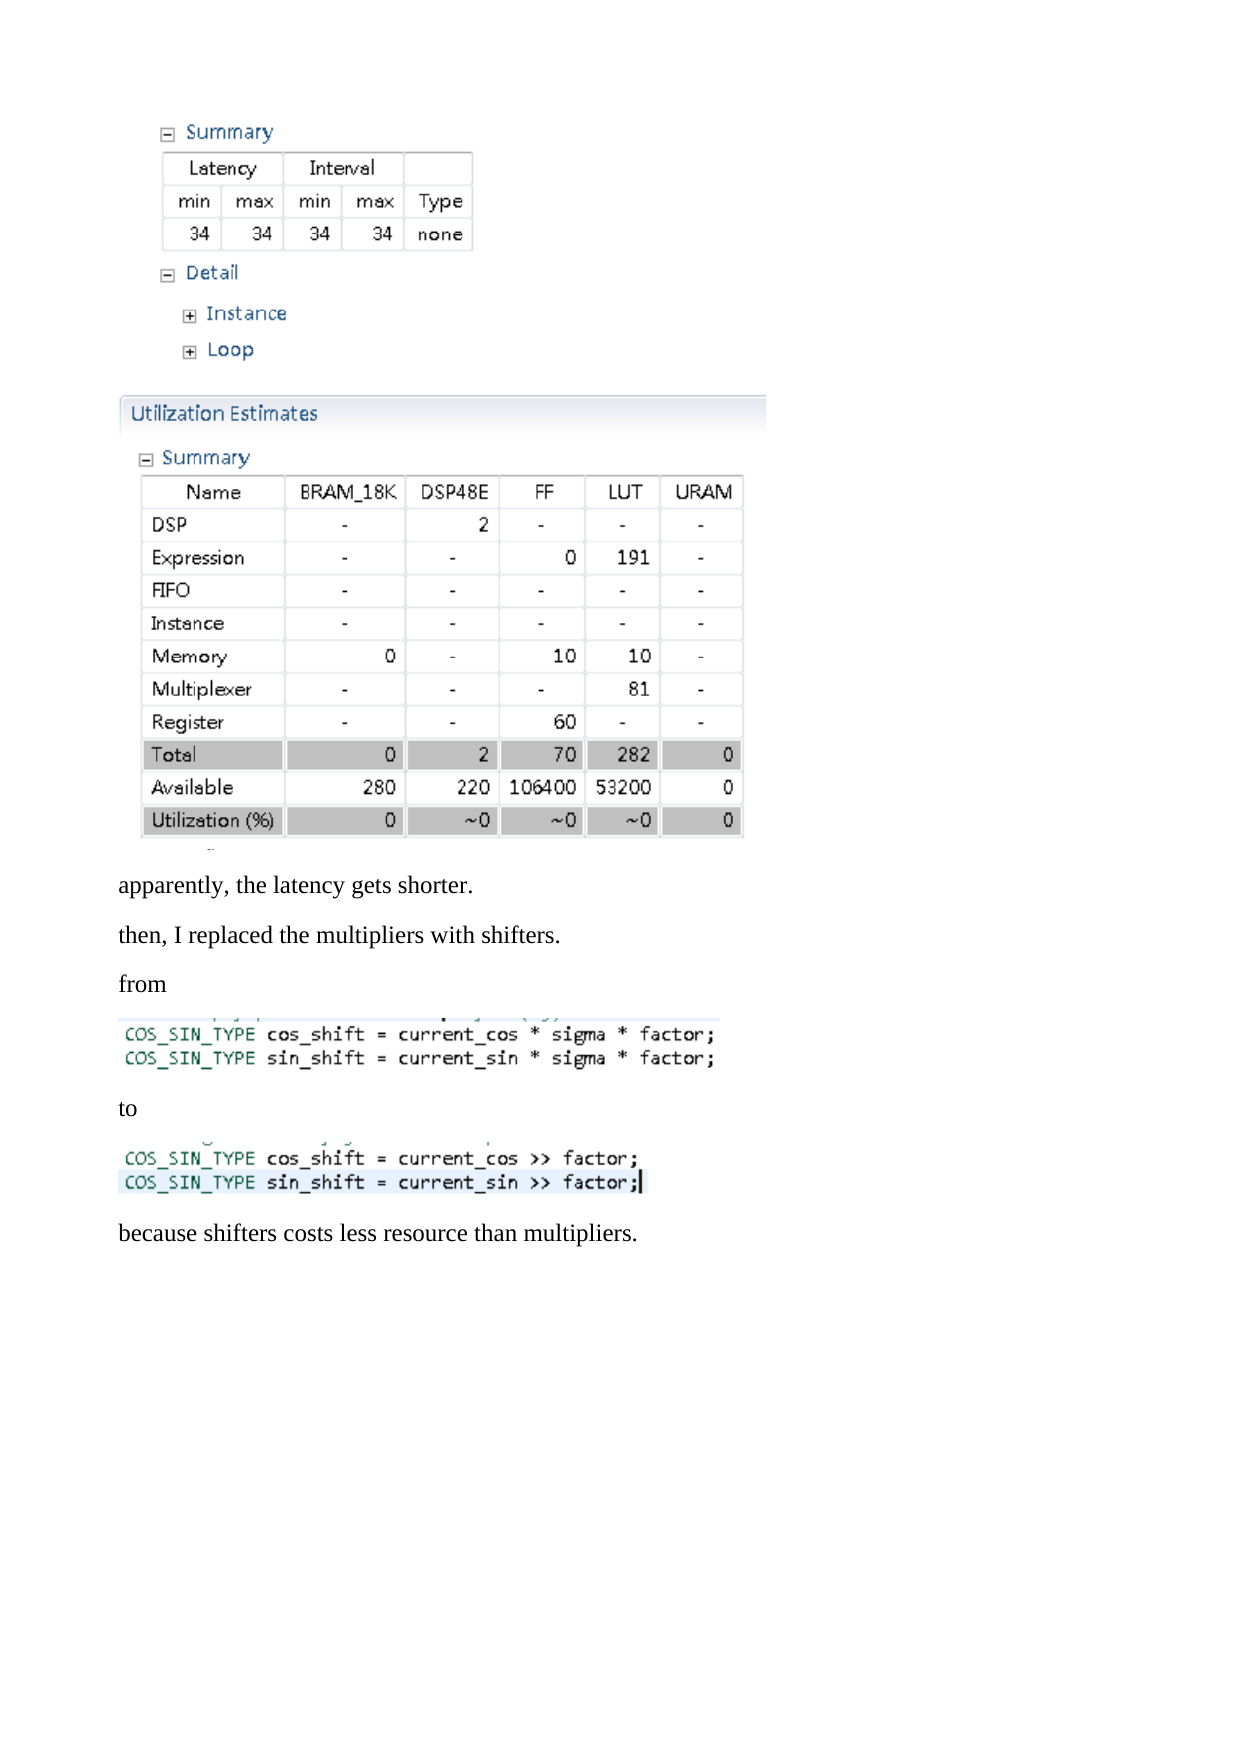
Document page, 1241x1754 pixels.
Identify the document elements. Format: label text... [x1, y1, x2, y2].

text apparently, the latency gets shorter. [118, 870, 1122, 899]
text then, I replaced the multipliers with shifters. [118, 920, 1122, 948]
text from [118, 969, 1122, 998]
text to [118, 1093, 1122, 1122]
text because shifters costs less resource than multipliers. [118, 1218, 1122, 1247]
